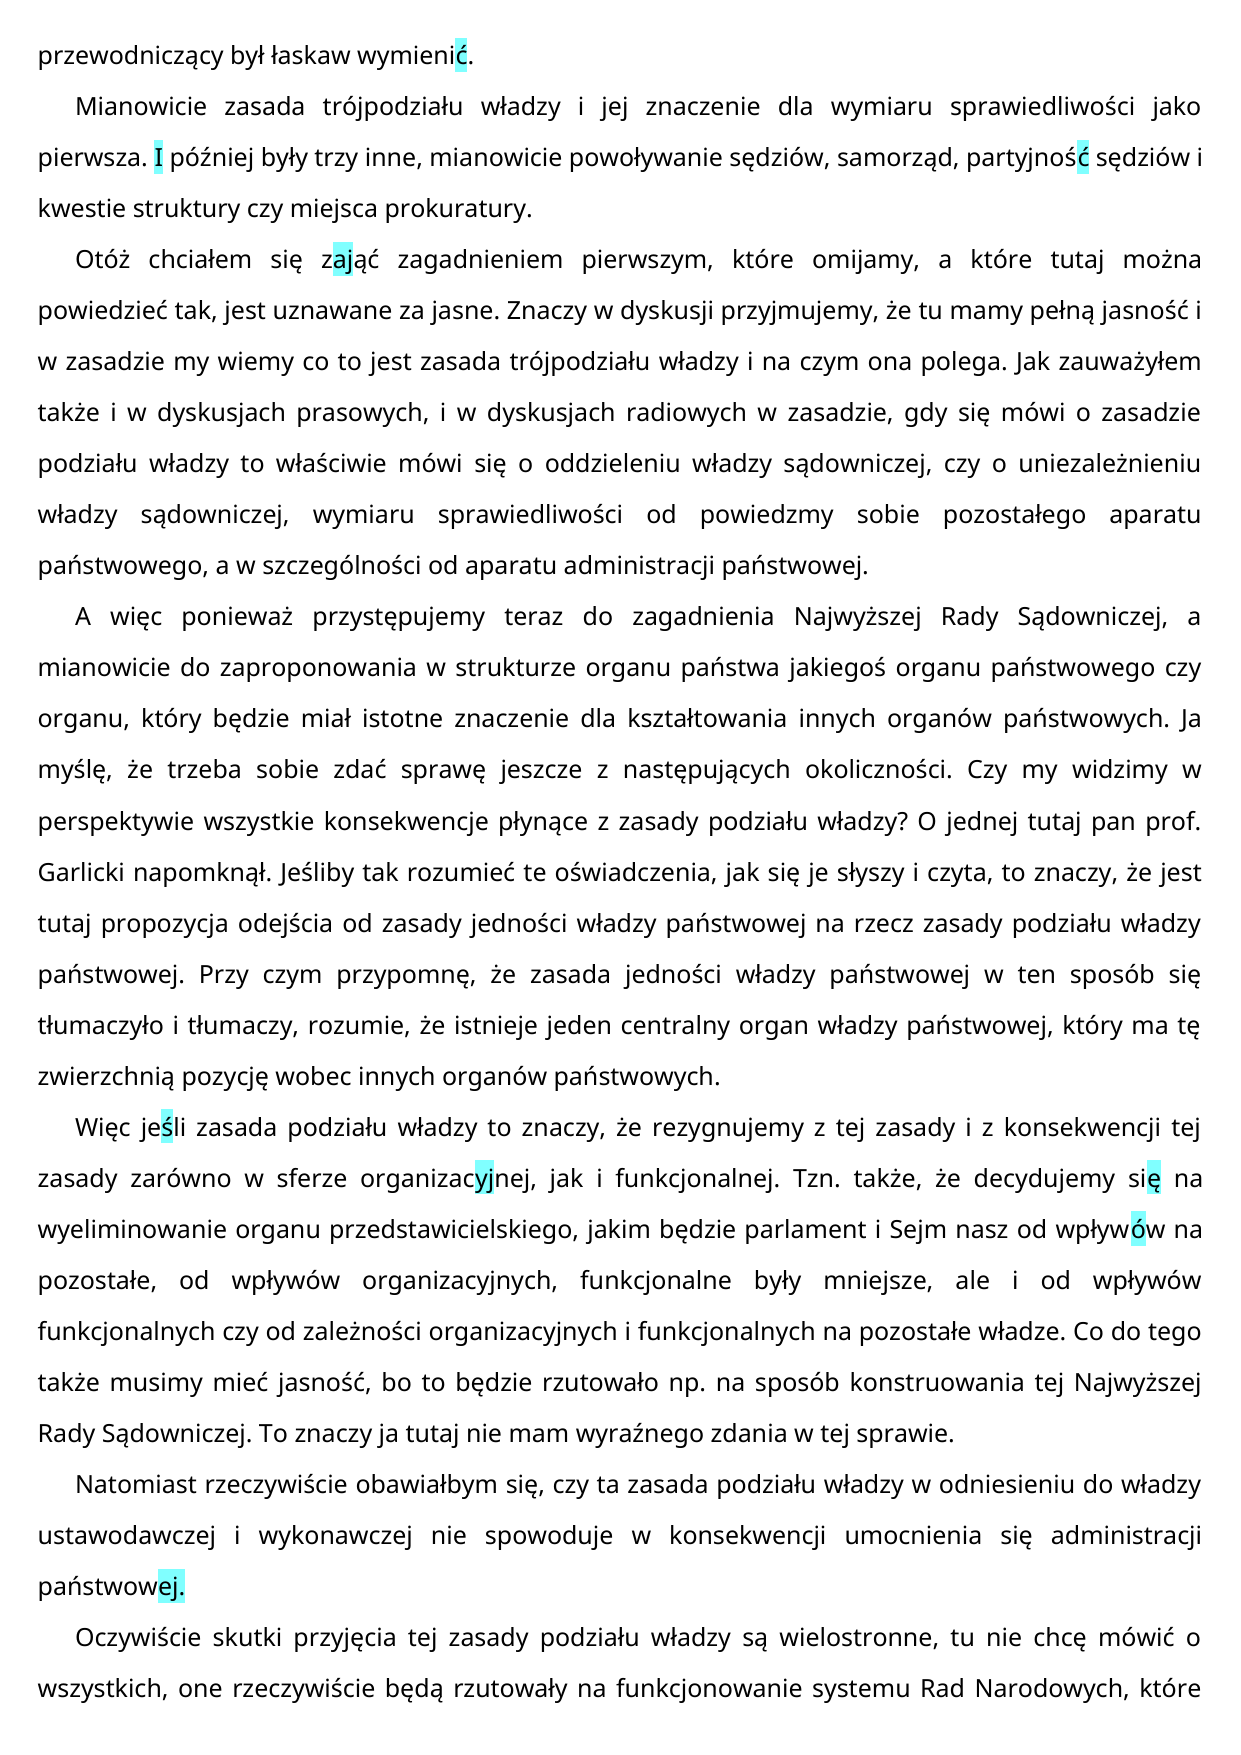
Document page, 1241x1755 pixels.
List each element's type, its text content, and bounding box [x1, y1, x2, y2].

text Więc jeśli zasada podziału władzy to znaczy, że rezygnujemy z tej zasady i z konsekwencji tej zasady zarówno w sferze organizacyjnej, jak i funkcjonalnej. Tzn. także, że decydujemy się na wyeliminowanie organu przedstawicielskiego, jakim będzie parlament i Sejm nasz od wpływów na pozostałe, od wpływów organizacyjnych, funkcjonalne były mniejsze, ale i od wpływów funkcjonalnych czy od zależności organizacyjnych i funkcjonalnych na pozostałe władze. Co do tego także musimy mieć jasność, bo to będzie rzutowało np. na sposób konstruowania tej Najwyższej Rady Sądowniczej. To znaczy ja tutaj nie mam wyraźnego zdania w tej sprawie. [37, 1109, 1203, 1450]
text Mianowicie zasada trójpodziału władzy i jej znaczenie dla wymiaru sprawiedliwości jako pierwsza. I później były trzy inne, mianowicie powoływanie sędziów, samorząd, partyjność sędziów i kwestie struktury czy miejsca prokuratury. [37, 88, 1203, 225]
text Otóż chciałem się zająć zagadnieniem pierwszym, które omijamy, a które tutaj można powiedzieć tak, jest uznawane za jasne. Znaczy w dyskusji przyjmujemy, że tu mamy pełną jasność i w zasadzie my wiemy co to jest zasada trójpodziału władzy i na czym ona polega. Jak zauważyłem także i w dyskusjach prasowych, i w dyskusjach radiowych w zasadzie, gdy się mówi o zasadzie podziału władzy to właściwie mówi się o oddzieleniu władzy sądowniczej, czy o uniezależnieniu władzy sądowniczej, wymiaru sprawiedliwości od powiedzmy sobie pozostałego aparatu państwowego, a w szczególności od aparatu administracji państwowej. [37, 242, 1203, 582]
text Oczywiście skutki przyjęcia tej zasady podziału władzy są wielostronne, tu nie chcę mówić o wszystkich, one rzeczywiście będą rzutowały na funkcjonowanie systemu Rad Narodowych, które [37, 1620, 1203, 1705]
text przewodniczący był łaskaw wymienić. [37, 37, 1203, 72]
text A więc ponieważ przystępujemy teraz do zagadnienia Najwyższej Rady Sądowniczej, a mianowicie do zaproponowania w strukturze organu państwa jakiegoś organu państwowego czy organu, który będzie miał istotne znaczenie dla kształtowania innych organów państwowych. Ja myślę, że trzeba sobie zdać sprawę jeszcze z następujących okoliczności. Czy my widzimy w perspektywie wszystkie konsekwencje płynące z zasady podziału władzy? O jednej tutaj pan prof. Garlicki napomknął. Jeśliby tak rozumieć te oświadczenia, jak się je słyszy i czyta, to znaczy, że jest tutaj propozycja odejścia od zasady jedności władzy państwowej na rzecz zasady podziału władzy państwowej. Przy czym przypomnę, że zasada jedności władzy państwowej w ten sposób się tłumaczyło i tłumaczy, rozumie, że istnieje jeden centralny organ władzy państwowej, który ma tę zwierzchnią pozycję wobec innych organów państwowych. [37, 599, 1203, 1092]
text Natomiast rzeczywiście obawiałbym się, czy ta zasada podziału władzy w odniesieniu do władzy ustawodawczej i wykonawczej nie spowoduje w konsekwencji umocnienia się administracji państwowej. [37, 1467, 1203, 1603]
